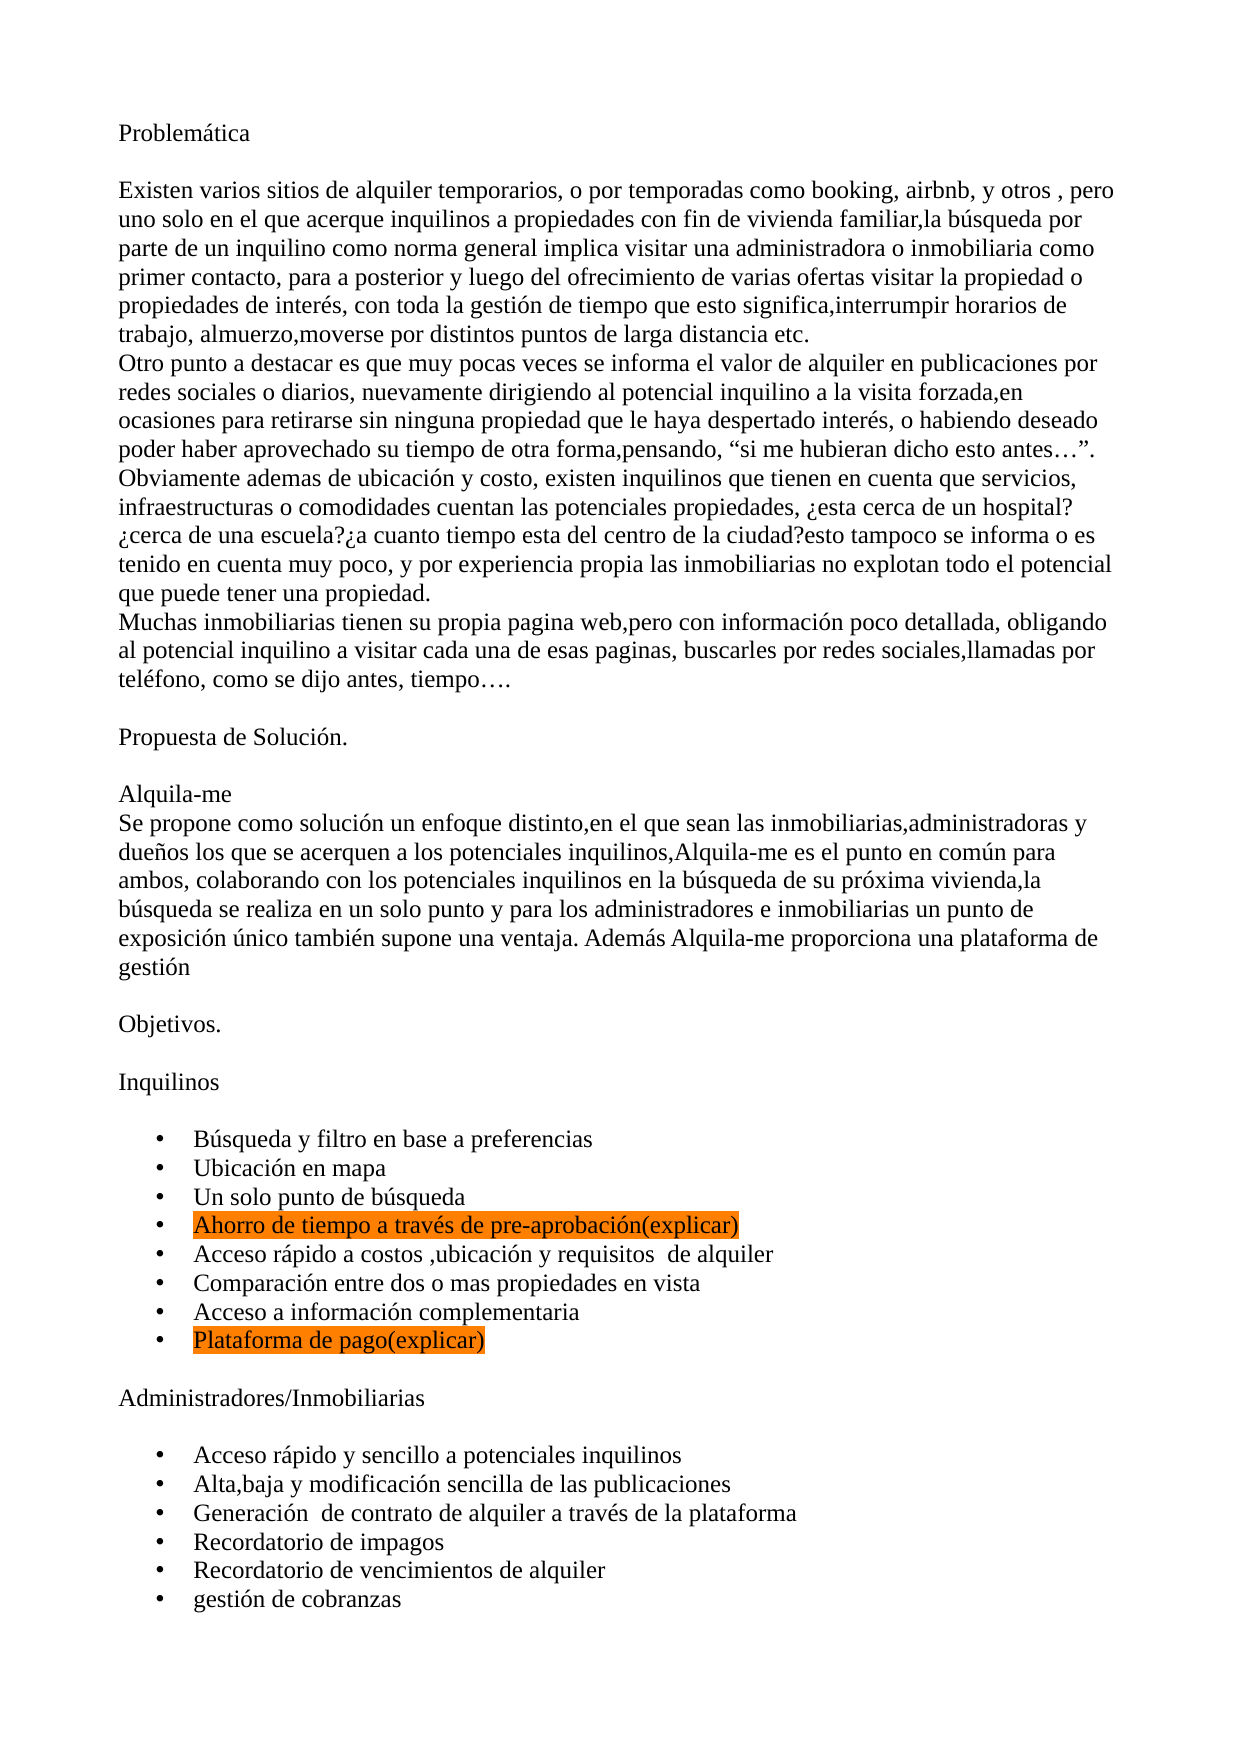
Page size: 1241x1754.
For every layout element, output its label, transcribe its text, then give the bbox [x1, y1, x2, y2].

text Existen varios sitios de alquiler temporarios, o por temporadas como booking, airbnb, y otros , pero uno solo en el que acerque inquilinos a propiedades con fin de vivienda familiar,la búsqueda por parte de un inquilino como norma general implica visitar una administradora o inmobiliaria como primer contacto, para a posterior y luego del ofrecimiento de varias ofertas visitar la propiedad o propiedades de interés, con toda la gestión de tiempo que esto significa,interrumpir horarios de trabajo, almuerzo,moverse por distintos puntos de larga distancia etc. [118, 176, 1122, 348]
text Problemática [118, 118, 1122, 147]
list Recordatorio de vencimientos de alquiler [156, 1556, 1122, 1584]
list Acceso rápido a costos ,ubicación y requisitos de alquiler [156, 1239, 1122, 1268]
text Obviamente ademas de ubicación y costo, existen inquilinos que tienen en cuenta que servicios, infraestructuras o comodidades cuentan las potenciales propiedades, ¿esta cerca de un hospital?¿cerca de una escuela?¿a cuanto tiempo esta del centro de la ciudad?esto tampoco se informa o es tenido en cuenta muy poco, y por experiencia propia las inmobiliarias no explotan todo el potencial que puede tener una propiedad. [118, 463, 1122, 607]
text Se propone como solución un enfoque distinto,en el que sean las inmobiliarias,administradoras y dueños los que se acerquen a los potenciales inquilinos,Alquila-me es el punto en común para ambos, colaborando con los potenciales inquilinos en la búsqueda de su próxima vivienda,la búsqueda se realiza en un solo punto y para los administradores e inmobiliarias un punto de exposición único también supone una ventaja. Además Alquila-me proporciona una plataforma de gestión [118, 808, 1122, 981]
list gestión de cobranzas [156, 1584, 1122, 1613]
list Búsqueda y filtro en base a preferencias [156, 1124, 1122, 1153]
text Alquila-me [118, 779, 1122, 808]
list Ahorro de tiempo a través de pre-aprobación(explicar) [156, 1211, 1122, 1239]
text Inquilinos [118, 1067, 1122, 1096]
list Alta,baja y modificación sencilla de las publicaciones [156, 1469, 1122, 1498]
list Comparación entre dos o mas propiedades en vista [156, 1268, 1122, 1297]
text Otro punto a destacar es que muy pocas veces se informa el valor de alquiler en publicaciones por redes sociales o diarios, nuevamente dirigiendo al potencial inquilino a la visita forzada,en ocasiones para retirarse sin ninguna propiedad que le haya despertado interés, o habiendo deseado poder haber aprovechado su tiempo de otra forma,pensando, “si me hubieran dicho esto antes…”. [118, 348, 1122, 463]
text Muchas inmobiliarias tienen su propia pagina web,pero con información poco detallada, obligando al potencial inquilino a visitar cada una de esas paginas, buscarles por redes sociales,llamadas por teléfono, como se dijo antes, tiempo…. [118, 607, 1122, 693]
list Ubicación en mapa [156, 1153, 1122, 1182]
list Acceso rápido y sencillo a potenciales inquilinos [156, 1441, 1122, 1469]
list Acceso a información complementaria [156, 1297, 1122, 1326]
list Generación de contrato de alquiler a través de la plataforma [156, 1498, 1122, 1527]
text Administradores/Inmobiliarias [118, 1383, 1122, 1412]
list Recordatorio de impagos [156, 1527, 1122, 1556]
list Un solo punto de búsqueda [156, 1182, 1122, 1211]
text Propuesta de Solución. [118, 722, 1122, 751]
list Plataforma de pago(explicar) [156, 1326, 1122, 1354]
text Objetivos. [118, 1009, 1122, 1038]
